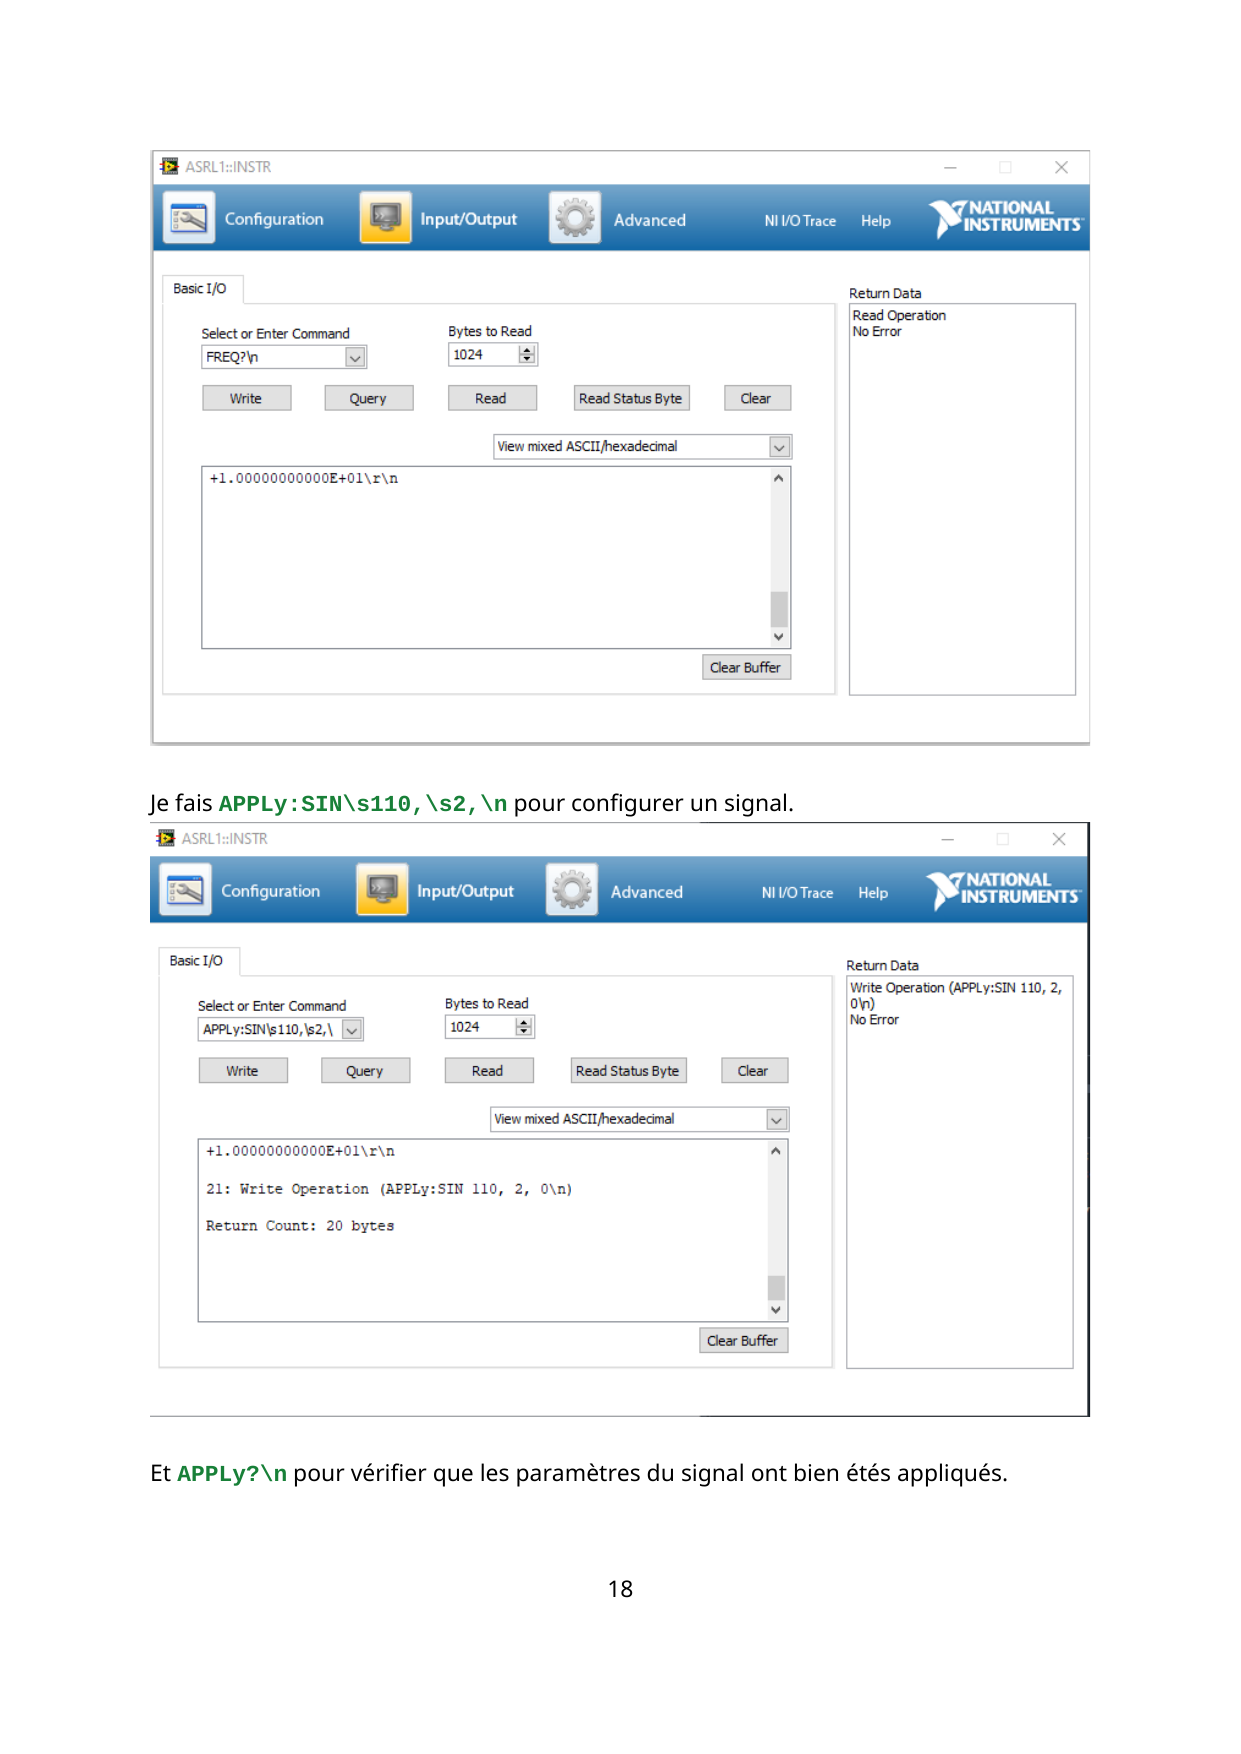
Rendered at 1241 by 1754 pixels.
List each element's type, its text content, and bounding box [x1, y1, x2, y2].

picture [150, 150, 1091, 746]
text Je fais APPLy:SIN\s110,\s2,\n pour configurer un signal. [150, 786, 1090, 818]
text Et APPLy?\n pour vérifier que les paramètres du signal ont bien étés appliqués. [150, 1457, 1090, 1488]
picture [150, 822, 1091, 1417]
